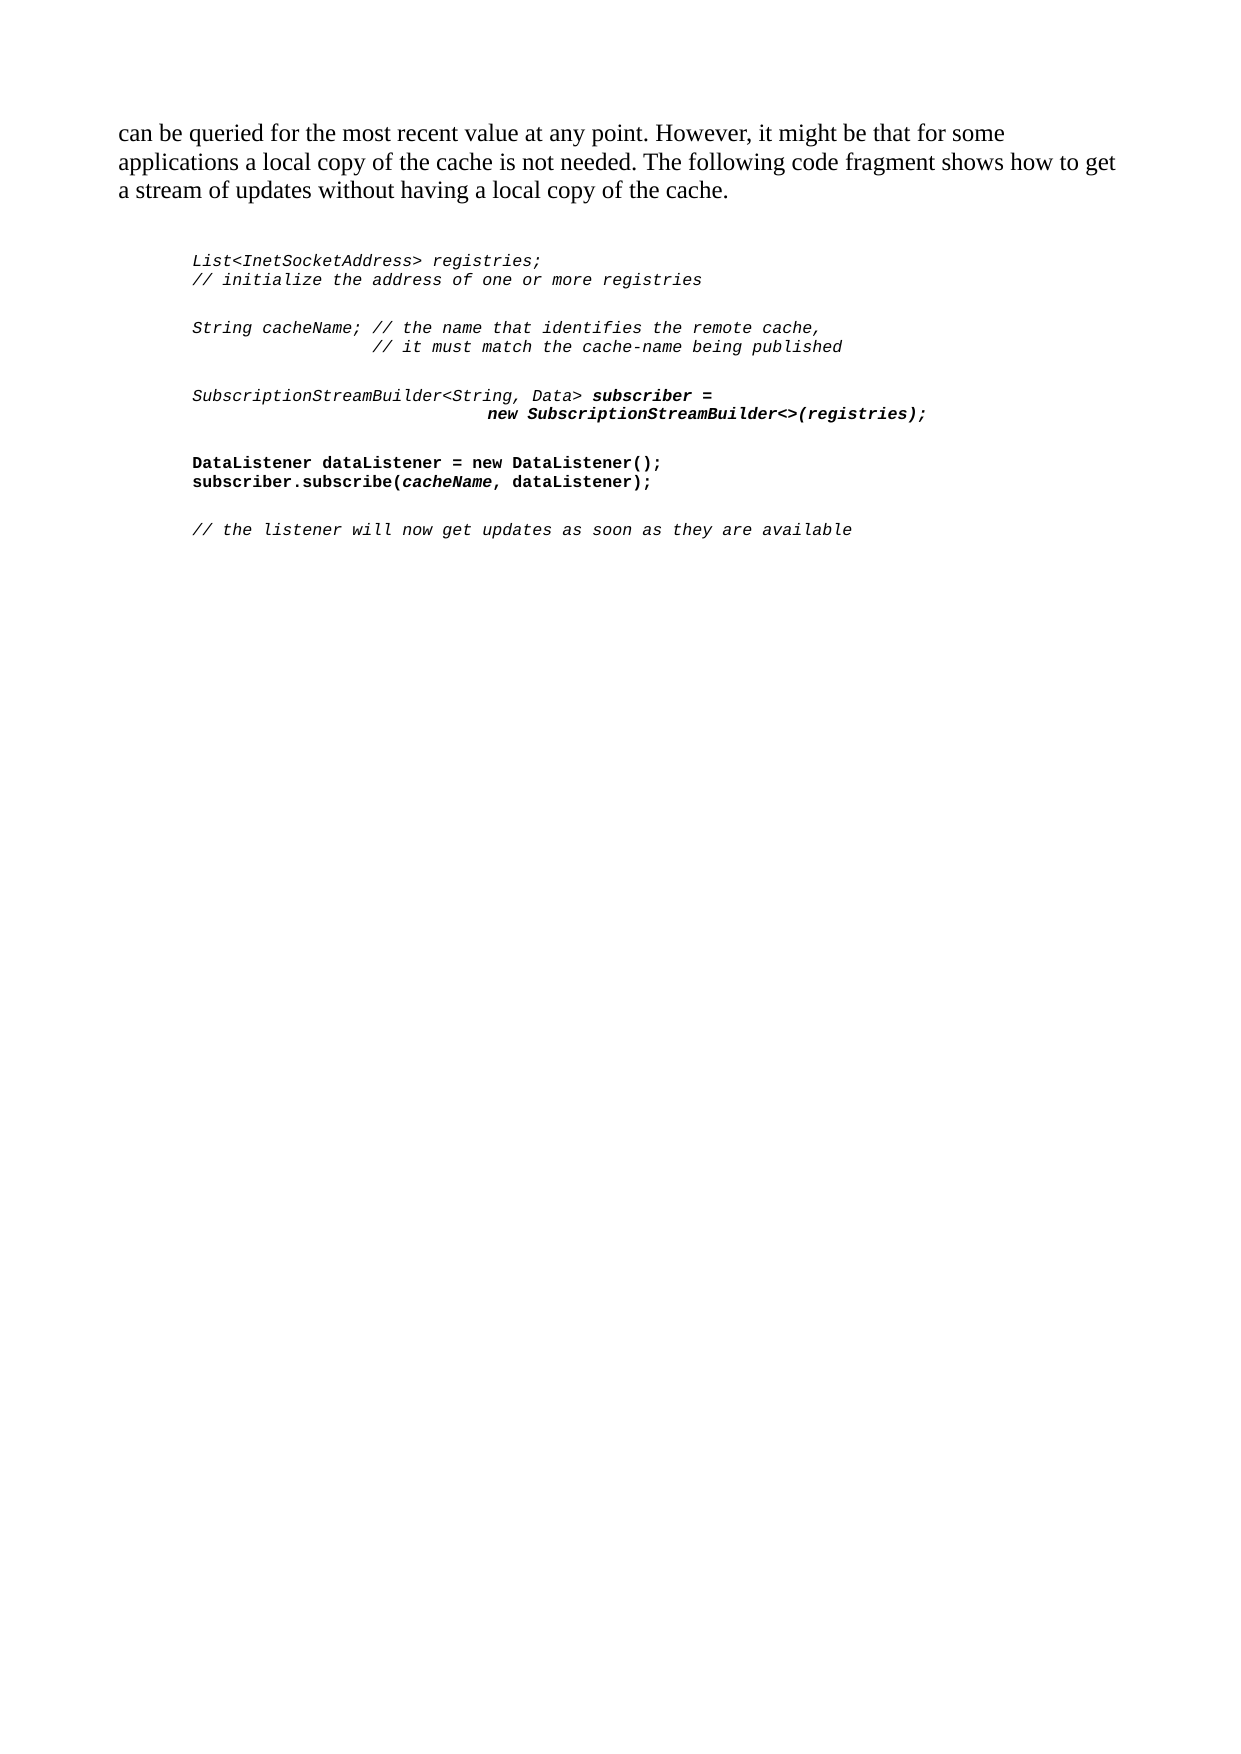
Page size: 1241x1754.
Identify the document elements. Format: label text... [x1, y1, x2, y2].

text String cacheName; // the name that identifies the remote cache, // it must match the cache-name being published [192, 320, 1122, 358]
text can be queried for the most recent value at any point. However, it might be that for some applications a local copy of the cache is not needed. The following code fragment shows how to get a stream of updates without having a local copy of the cache. [118, 118, 1122, 204]
text SubscriptionStreamBuilder<String, Data> subscriber = new SubscriptionStreamBuilder<>(registries); [192, 387, 1122, 425]
text // the listener will now get updates as soon as they are available [192, 521, 1122, 540]
text subscriber.subscribe(cacheName, dataListener); [192, 473, 1122, 492]
text List<InetSocketAddress> registries; // initialize the address of one or more registries [192, 253, 1122, 290]
text DataListener dataListener = new DataListener(); [192, 454, 1122, 473]
